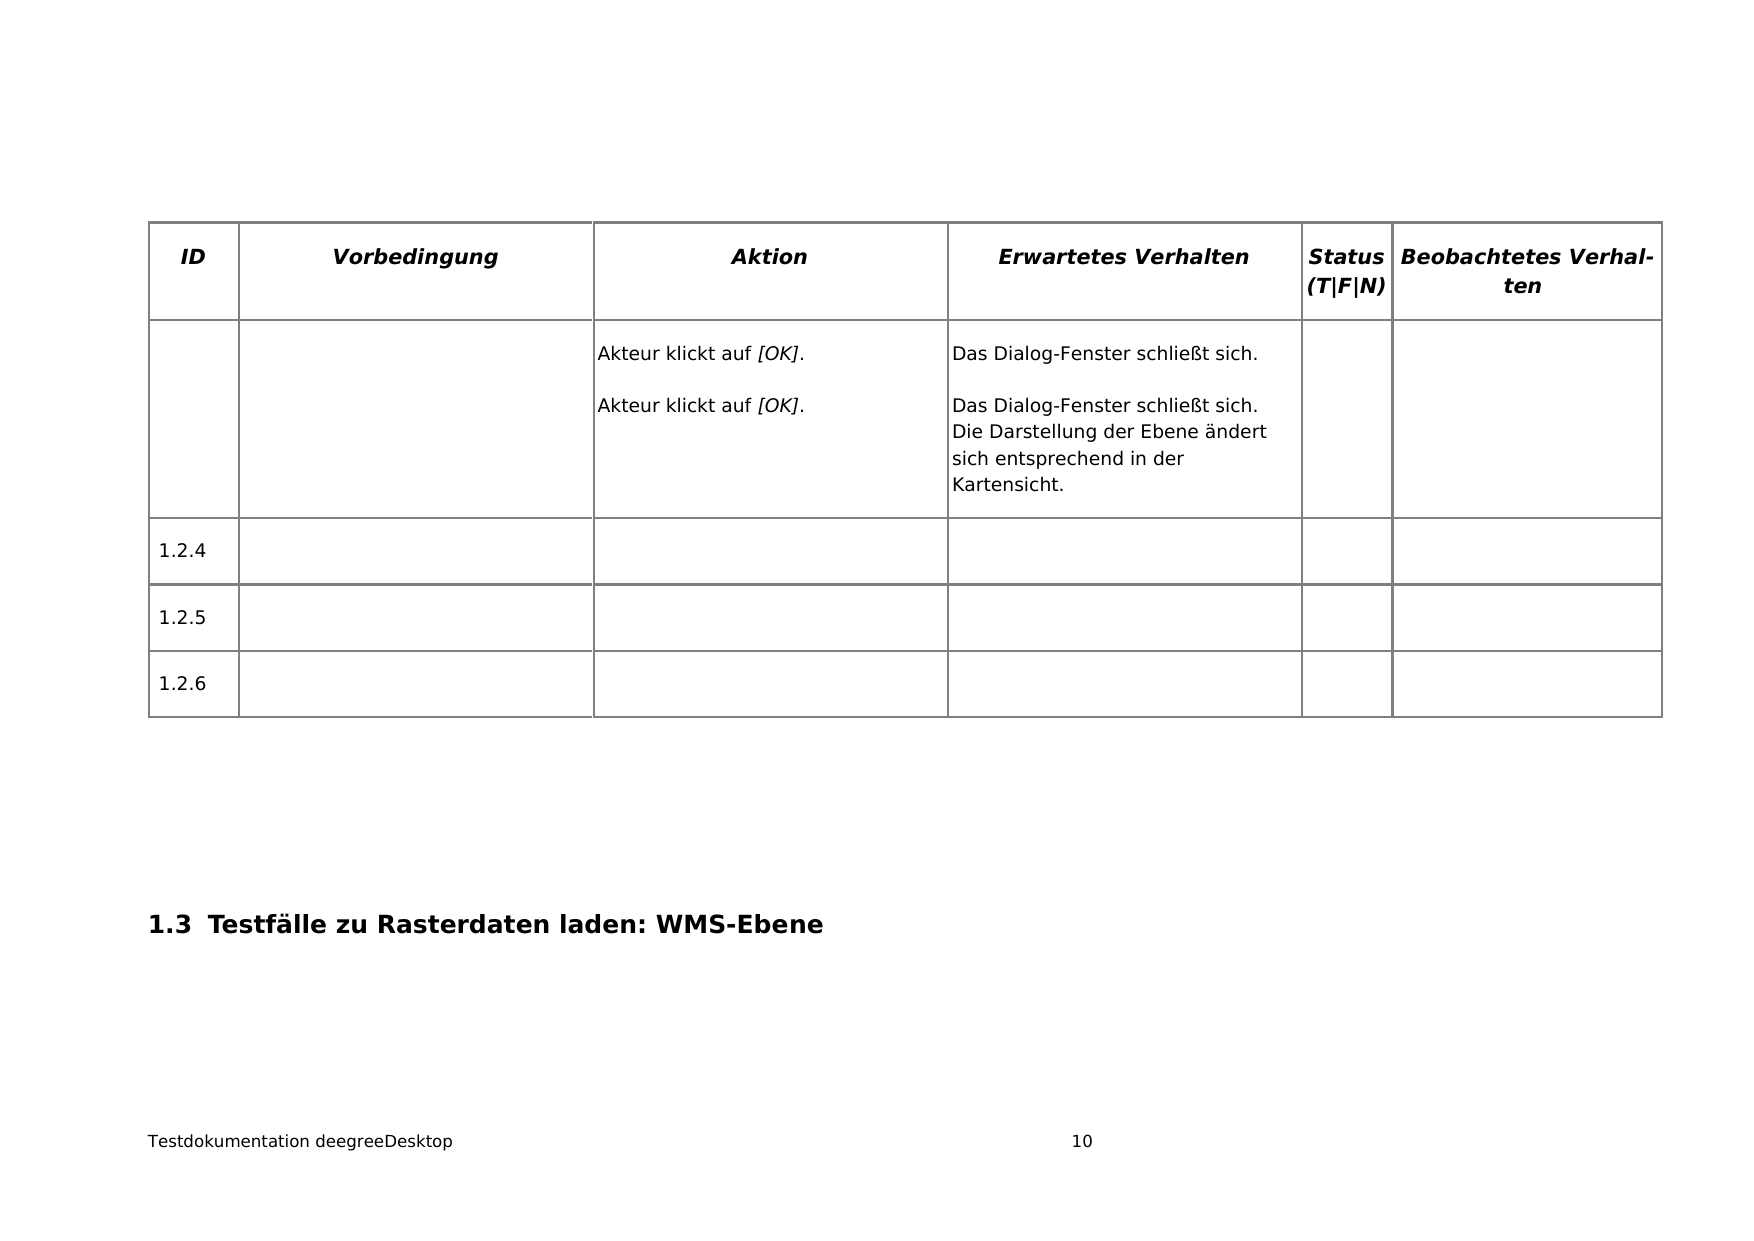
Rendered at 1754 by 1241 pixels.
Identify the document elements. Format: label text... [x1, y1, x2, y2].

table_cell [240, 586, 592, 650]
table_cell [1303, 652, 1391, 716]
table_cell [949, 652, 1301, 716]
subtitle Testfälle zu Rasterdaten laden: WMS-Ebe­ne [148, 911, 1606, 940]
table_cell [150, 586, 238, 650]
table_cell [1303, 586, 1391, 650]
table_cell [595, 652, 947, 716]
table_header Aktion [595, 224, 947, 319]
table_cell [1303, 519, 1391, 583]
table_cell Das Dialog-Fenster schließt sich. Das Dialog-Fenster schließt sich. Die Darstellung der Ebene ändert sich entsprechend in der Kartensicht. [949, 321, 1301, 517]
table_cell [595, 586, 947, 650]
table_header Status (T|F|N) [1303, 224, 1391, 319]
table_cell [949, 586, 1301, 650]
table_cell [1394, 519, 1661, 583]
table_cell [150, 321, 238, 517]
table_cell [240, 652, 592, 716]
table_cell [595, 519, 947, 583]
table_cell [240, 321, 592, 517]
table_cell [1394, 321, 1661, 517]
table_header Beobachtetes Verhal­ten [1394, 224, 1661, 319]
table_cell [240, 519, 592, 583]
table_cell [1394, 586, 1661, 650]
table_header ID [150, 224, 238, 319]
table_cell [150, 519, 238, 583]
table_cell [1303, 321, 1391, 517]
table_cell [1394, 652, 1661, 716]
table_cell [150, 652, 238, 716]
table_header Erwartetes Verhalten [949, 224, 1301, 319]
table_cell [949, 519, 1301, 583]
table_cell Akteur klickt auf [OK]. Akteur klickt auf [OK]. [595, 321, 947, 517]
table_header Vorbedingung [240, 224, 592, 319]
